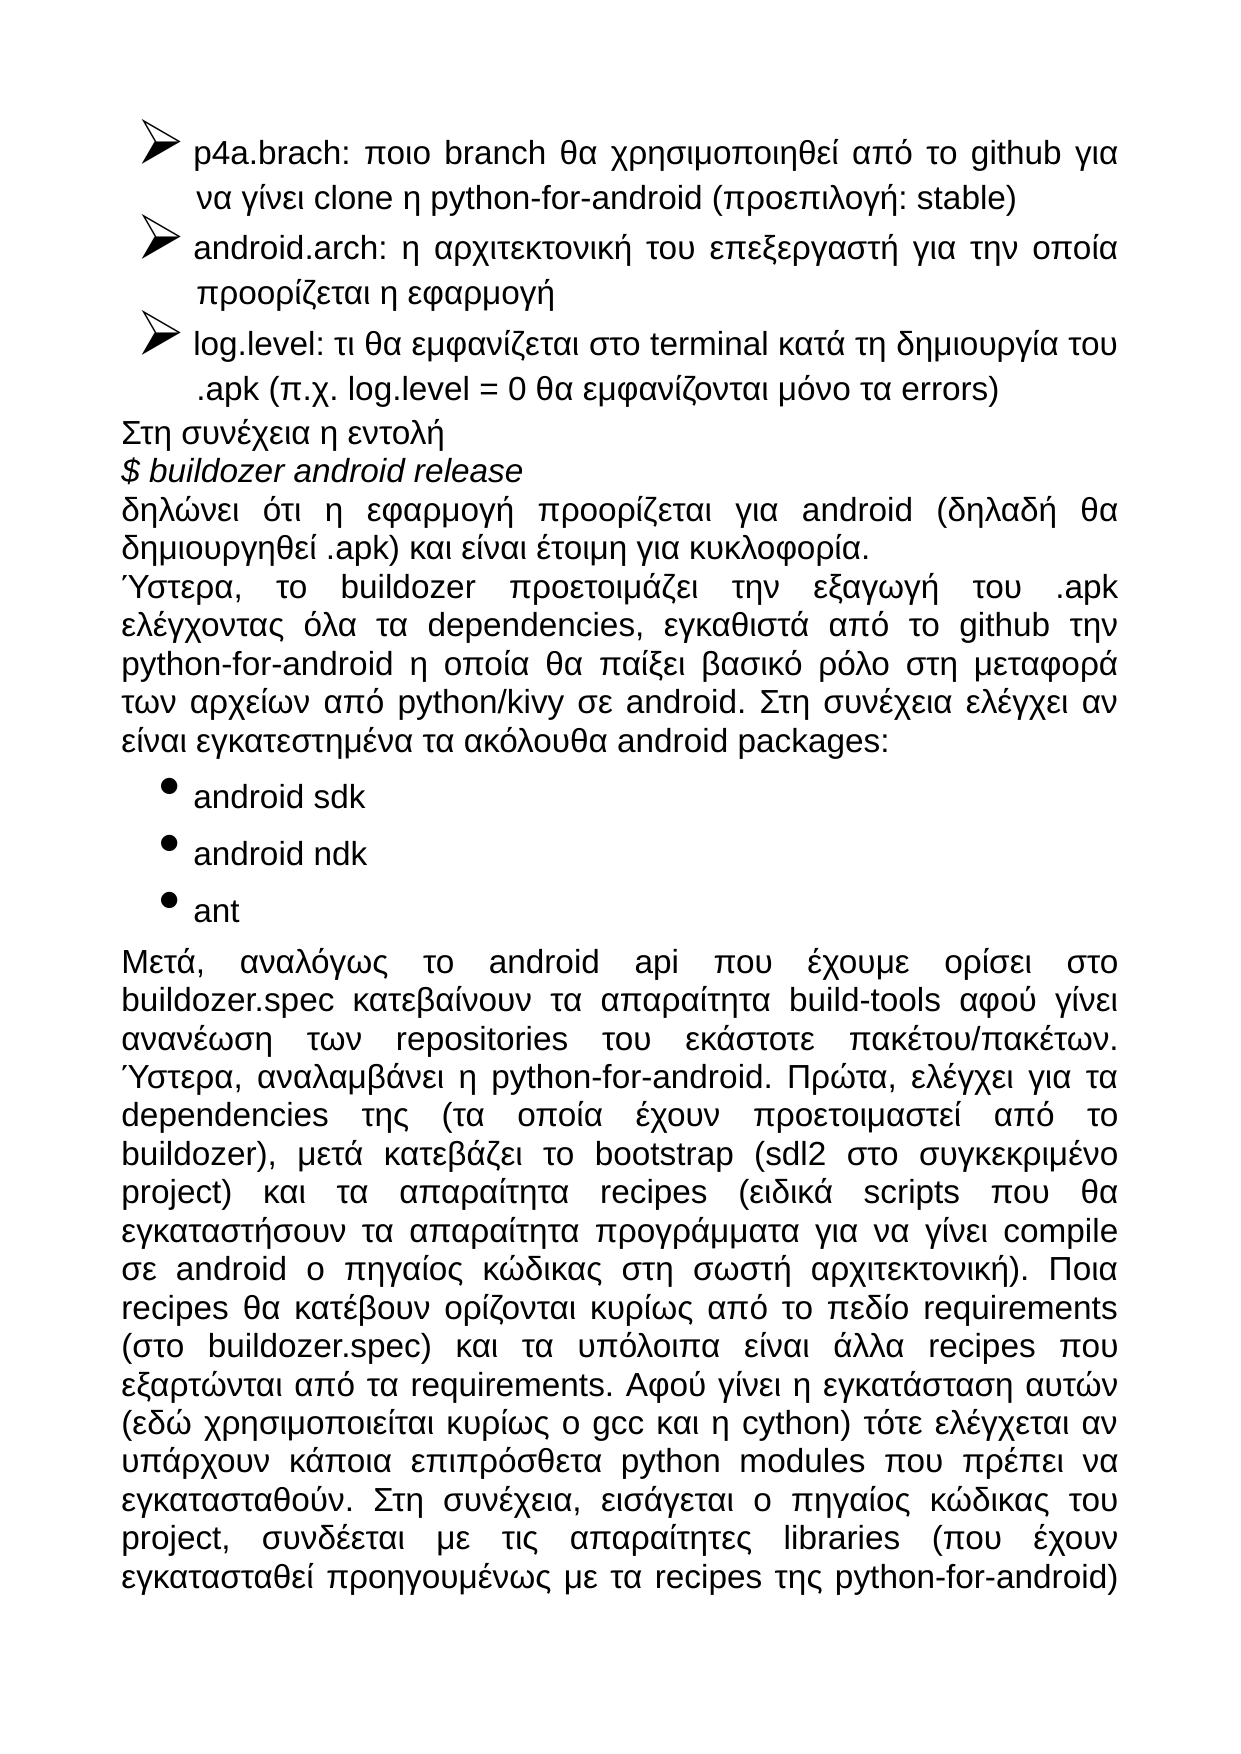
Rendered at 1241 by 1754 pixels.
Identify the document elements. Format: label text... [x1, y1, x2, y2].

text Ύστερα, το buildozer προετοιμάζει την εξαγωγή του .apk ελέγχοντας όλα τα dependencies, εγκαθιστά από το github την python-for-android η οποία θα παίξει βασικό ρόλο στη μεταφορά των αρχείων από python/kivy σε android. Στη συνέχεια ελέγχει αν είναι εγκατεστημένα τα ακόλουθα android packages: [118, 567, 1122, 762]
text δηλώνει ότι η εφαρμογή προορίζεται για android (δηλαδή θα δημιουργηθεί .apk) και είναι έτοιμη για κυκλοφορία. [118, 490, 1122, 567]
list android.arch: η αρχιτεκτονική του επεξεργαστή για την οποία προορίζεται η εφαρμογή [133, 216, 1122, 312]
text Μετά, αναλόγως το android api που έχουμε ορίσει στο buildozer.spec κατεβαίνουν τα απαραίτητα build-tools αφού γίνει ανανέωση των repositories του εκάστοτε πακέτου/πακέτων. Ύστερα, αναλαμβάνει η python-for-android. Πρώτα, ελέγχει για τα dependencies της (τα οποία έχουν προετοιμαστεί από το buildozer), μετά κατεβάζει το bootstrap (sdl2 στο συγκεκριμένο project) και τα απαραίτητα recipes (ειδικά scripts που θα εγκαταστήσουν τα απαραίτητα προγράμματα για να γίνει compile σε android ο πηγαίος κώδικας στη σωστή αρχιτεκτονική). Ποια recipes θα κατέβουν ορίζονται κυρίως από το πεδίο requirements (στο buildozer.spec) και τα υπόλοιπα είναι άλλα recipes που εξαρτώνται από τα requirements. Αφού γίνει η εγκατάσταση αυτών (εδώ χρησιμοποιείται κυρίως ο gcc και η cython) τότε ελέγχεται αν υπάρχουν κάποια επιπρόσθετα python modules που πρέπει να εγκατασταθούν. Στη συνέχεια, εισάγεται ο πηγαίος κώδικας του project, συνδέεται με τις απαραίτητες libraries (που έχουν εγκατασταθεί προηγουμένως με τα recipes της python-for-android) [118, 939, 1122, 1598]
list log.level: τι θα εμφανίζεται στο terminal κατά τη δημιουργία του .apk (π.χ. log.level = 0 θα εμφανίζονται μόνο τα errors) [133, 312, 1122, 410]
text $ buildozer android release [118, 452, 1122, 490]
list android sdk [156, 762, 1122, 822]
list android ndk [156, 822, 1122, 879]
list ant [156, 879, 1122, 939]
list p4a.brach: ποιο branch θα χρησιμοποιηθεί από το github για να γίνει clone η python-for-android (προεπιλογή: stable) [133, 118, 1122, 216]
text Στη συνέχεια η εντολή [118, 410, 1122, 452]
